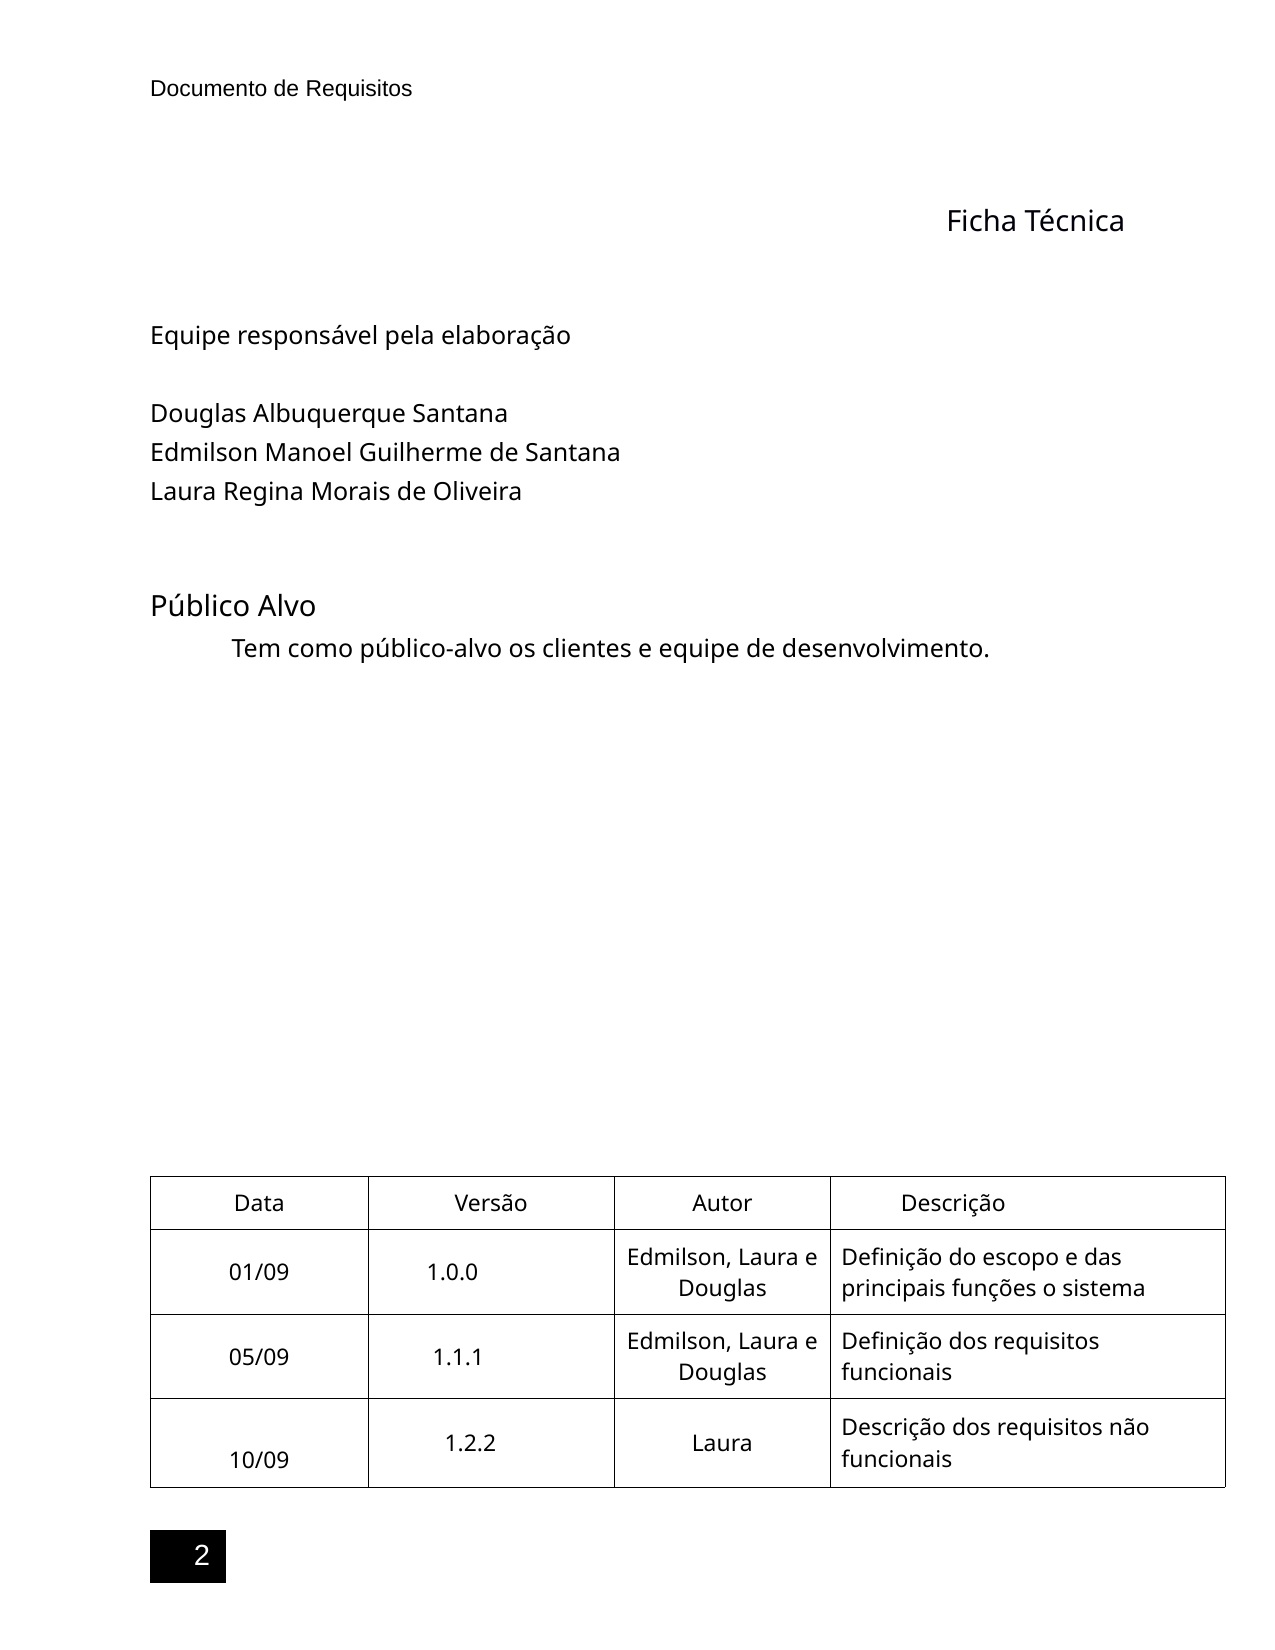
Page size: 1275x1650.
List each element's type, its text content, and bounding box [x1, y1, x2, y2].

table_cell Laura [615, 1399, 830, 1487]
table_header Data [151, 1177, 368, 1229]
text Douglas Albuquerque Santana [150, 396, 1125, 430]
table_cell Edmilson, Laura e Douglas [615, 1315, 830, 1398]
table_cell 1.2.2 [369, 1399, 614, 1487]
table_cell 05/09 [151, 1315, 368, 1398]
table_header Descrição [831, 1177, 1225, 1229]
text Ficha Técnica [150, 200, 1125, 239]
table_cell 01/09 [151, 1230, 368, 1314]
table_cell 1.0.0 [369, 1230, 614, 1314]
table_header Autor [615, 1177, 830, 1229]
table_cell 1.1.1 [369, 1315, 614, 1398]
table_header Versão [369, 1177, 614, 1229]
table_cell Descrição dos requisitos não funcionais [831, 1399, 1225, 1487]
table_cell Definição do escopo e das principais funções o sistema [831, 1230, 1225, 1314]
table_cell 10/09 [151, 1399, 368, 1487]
text Edmilson Manoel Guilherme de Santana [150, 435, 1125, 469]
table_cell Edmilson, Laura e Douglas [615, 1230, 830, 1314]
table_cell Definição dos requisitos funcionais [831, 1315, 1225, 1398]
text Tem como público-alvo os clientes e equipe de desenvolvimento. [150, 631, 1125, 665]
text Público Alvo [150, 585, 1125, 625]
text Laura Regina Morais de Oliveira [150, 474, 1125, 508]
text Equipe responsável pela elaboração [150, 317, 1125, 351]
